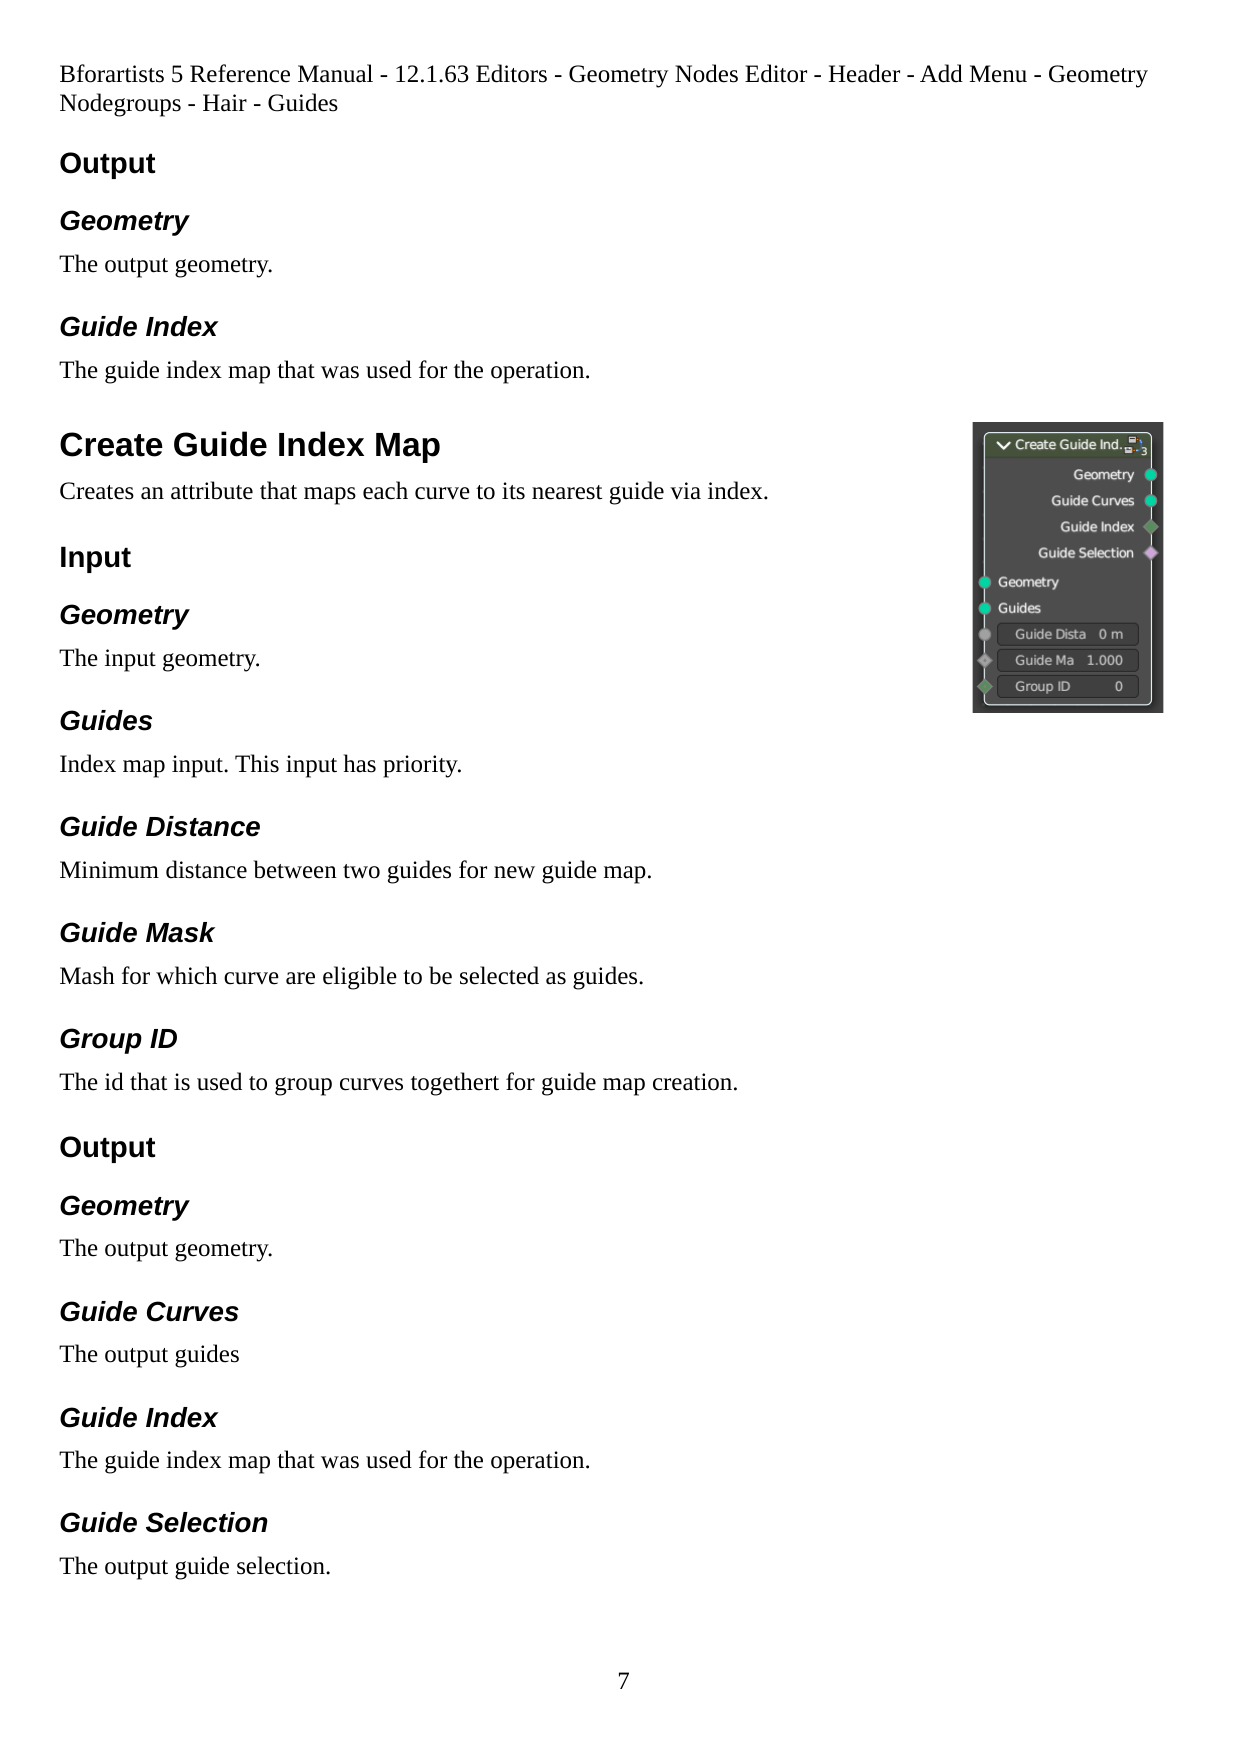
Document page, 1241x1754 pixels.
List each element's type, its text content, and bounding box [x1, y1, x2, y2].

subtitle [1164, 425, 1181, 464]
text The output geometry. [59, 1233, 1181, 1262]
text The output guide selection. [59, 1551, 1181, 1580]
text Creates an attribute that maps each curve to its nearest guide via index. [59, 476, 972, 505]
text [1164, 643, 1181, 672]
subtitle Input [59, 540, 972, 573]
text The id that is used to group curves togethert for guide map creation. [59, 1067, 1181, 1095]
text The input geometry. [59, 643, 972, 672]
subtitle Guide Index [59, 311, 1181, 343]
subtitle Guide Mask [59, 916, 1181, 948]
subtitle Output [59, 146, 1181, 180]
text Minimum distance between two guides for new guide map. [59, 855, 1181, 883]
subtitle [1164, 540, 1181, 573]
text The guide index map that was used for the operation. [59, 1445, 1181, 1474]
subtitle [1164, 598, 1181, 630]
subtitle Guide Curves [59, 1295, 1181, 1327]
text The output guides [59, 1339, 1181, 1368]
subtitle Guide Selection [59, 1507, 1181, 1539]
text Mash for which curve are eligible to be selected as guides. [59, 961, 1181, 989]
subtitle Output [59, 1130, 1181, 1164]
subtitle Group ID [59, 1022, 1181, 1054]
subtitle Geometry [59, 1189, 1181, 1221]
text Index map input. This input has priority. [59, 749, 1181, 778]
subtitle Guide Distance [59, 810, 1181, 842]
picture [972, 422, 1164, 713]
subtitle Guides [59, 704, 1181, 736]
text The guide index map that was used for the operation. [59, 355, 1181, 384]
subtitle Geometry [59, 598, 972, 630]
text The output geometry. [59, 249, 1181, 278]
subtitle Geometry [59, 205, 1181, 237]
subtitle Guide Index [59, 1401, 1181, 1433]
subtitle Create Guide Index Map [59, 425, 972, 464]
